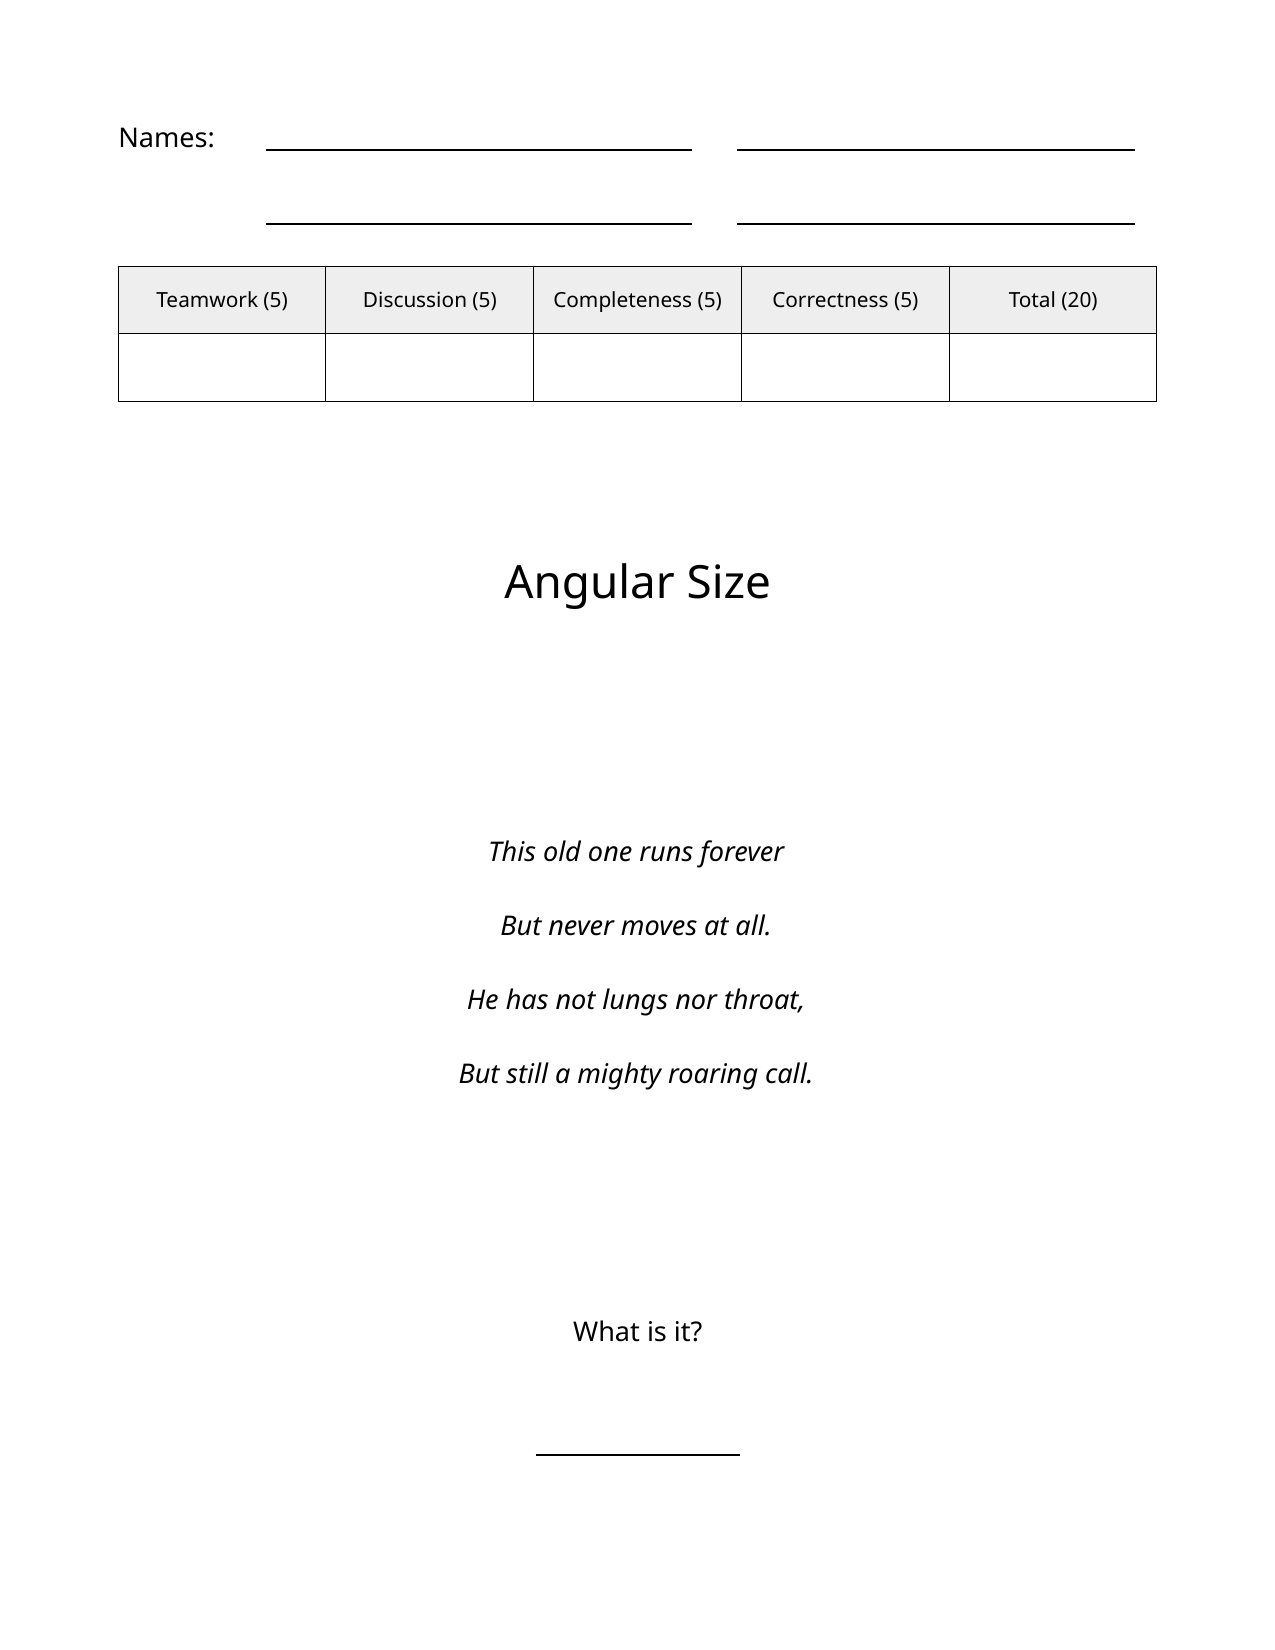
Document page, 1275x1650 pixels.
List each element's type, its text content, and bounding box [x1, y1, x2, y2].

table_cell [326, 334, 533, 401]
table_cell [742, 334, 949, 401]
text But never moves at all. [118, 907, 1157, 943]
text This old one runs forever [118, 833, 1157, 870]
table_cell [534, 334, 741, 401]
table_cell [119, 334, 325, 401]
table_header Total (20) [950, 267, 1156, 333]
text Names: [118, 118, 1157, 155]
table_header Completeness (5) [534, 267, 741, 333]
text Angular Size [118, 549, 1157, 612]
table_header Correctness (5) [742, 267, 949, 333]
table_cell [950, 334, 1156, 401]
text What is it? [118, 1312, 1157, 1349]
table_header Teamwork (5) [119, 267, 325, 333]
text But still a mighty roaring call. [118, 1054, 1157, 1091]
table_header Discussion (5) [326, 267, 533, 333]
text He has not lungs nor throat, [118, 980, 1157, 1017]
